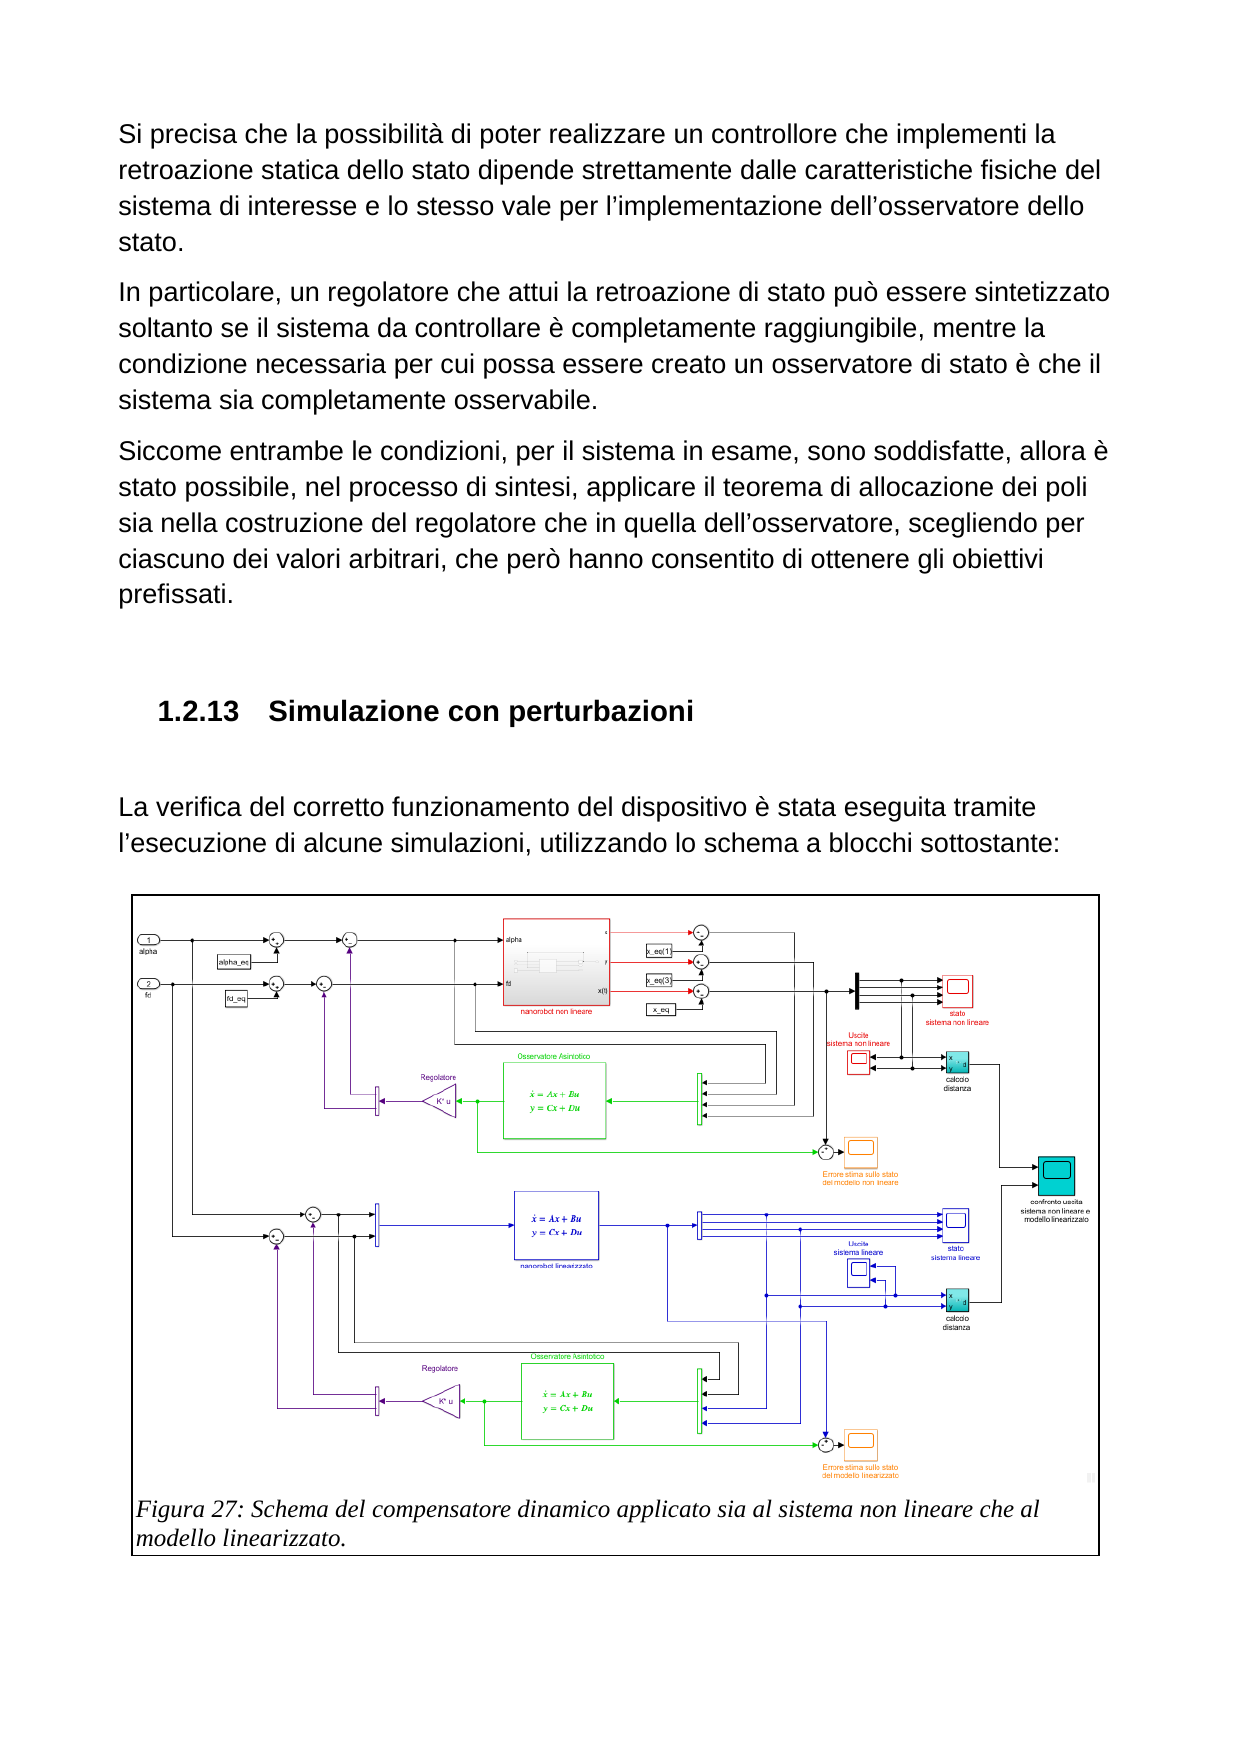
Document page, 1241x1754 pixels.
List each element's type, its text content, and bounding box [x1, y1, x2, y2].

text Siccome entrambe le condizioni, per il sistema in esame, sono soddisfatte, allora è stato possibile, nel processo di sintesi, applicare il teorema di allocazione dei poli sia nella costruzione del regolatore che in quella dell’osservatore, scegliendo per ciascuno dei valori arbitrari, che però hanno consentito di ottenere gli obiettivi prefissati. [118, 435, 1122, 610]
text Figura 27: Schema del compensatore dinamico applicato sia al sistema non lineare che al modello linearizzato. [136, 1482, 1096, 1552]
subtitle Simulazione con perturbazioni [118, 694, 1122, 728]
text Si precisa che la possibilità di poter realizzare un controllore che implementi la retroazione statica dello stato dipende strettamente dalle caratteristiche fisiche del sistema di interesse e lo stesso vale per l’implementazione dell’osservatore dello stato. [118, 118, 1122, 257]
text In particolare, un regolatore che attui la retroazione di stato può essere sintetizzato soltanto se il sistema da controllare è completamente raggiungibile, mentre la condizione necessaria per cui possa essere creato un osservatore di stato è che il sistema sia completamente osservabile. [118, 276, 1122, 416]
text La verifica del corretto funzionamento del dispositivo è stata eseguita tramite l’esecuzione di alcune simulazioni, utilizzando lo schema a blocchi sottostante: [118, 791, 1122, 858]
picture [135, 911, 1096, 1482]
